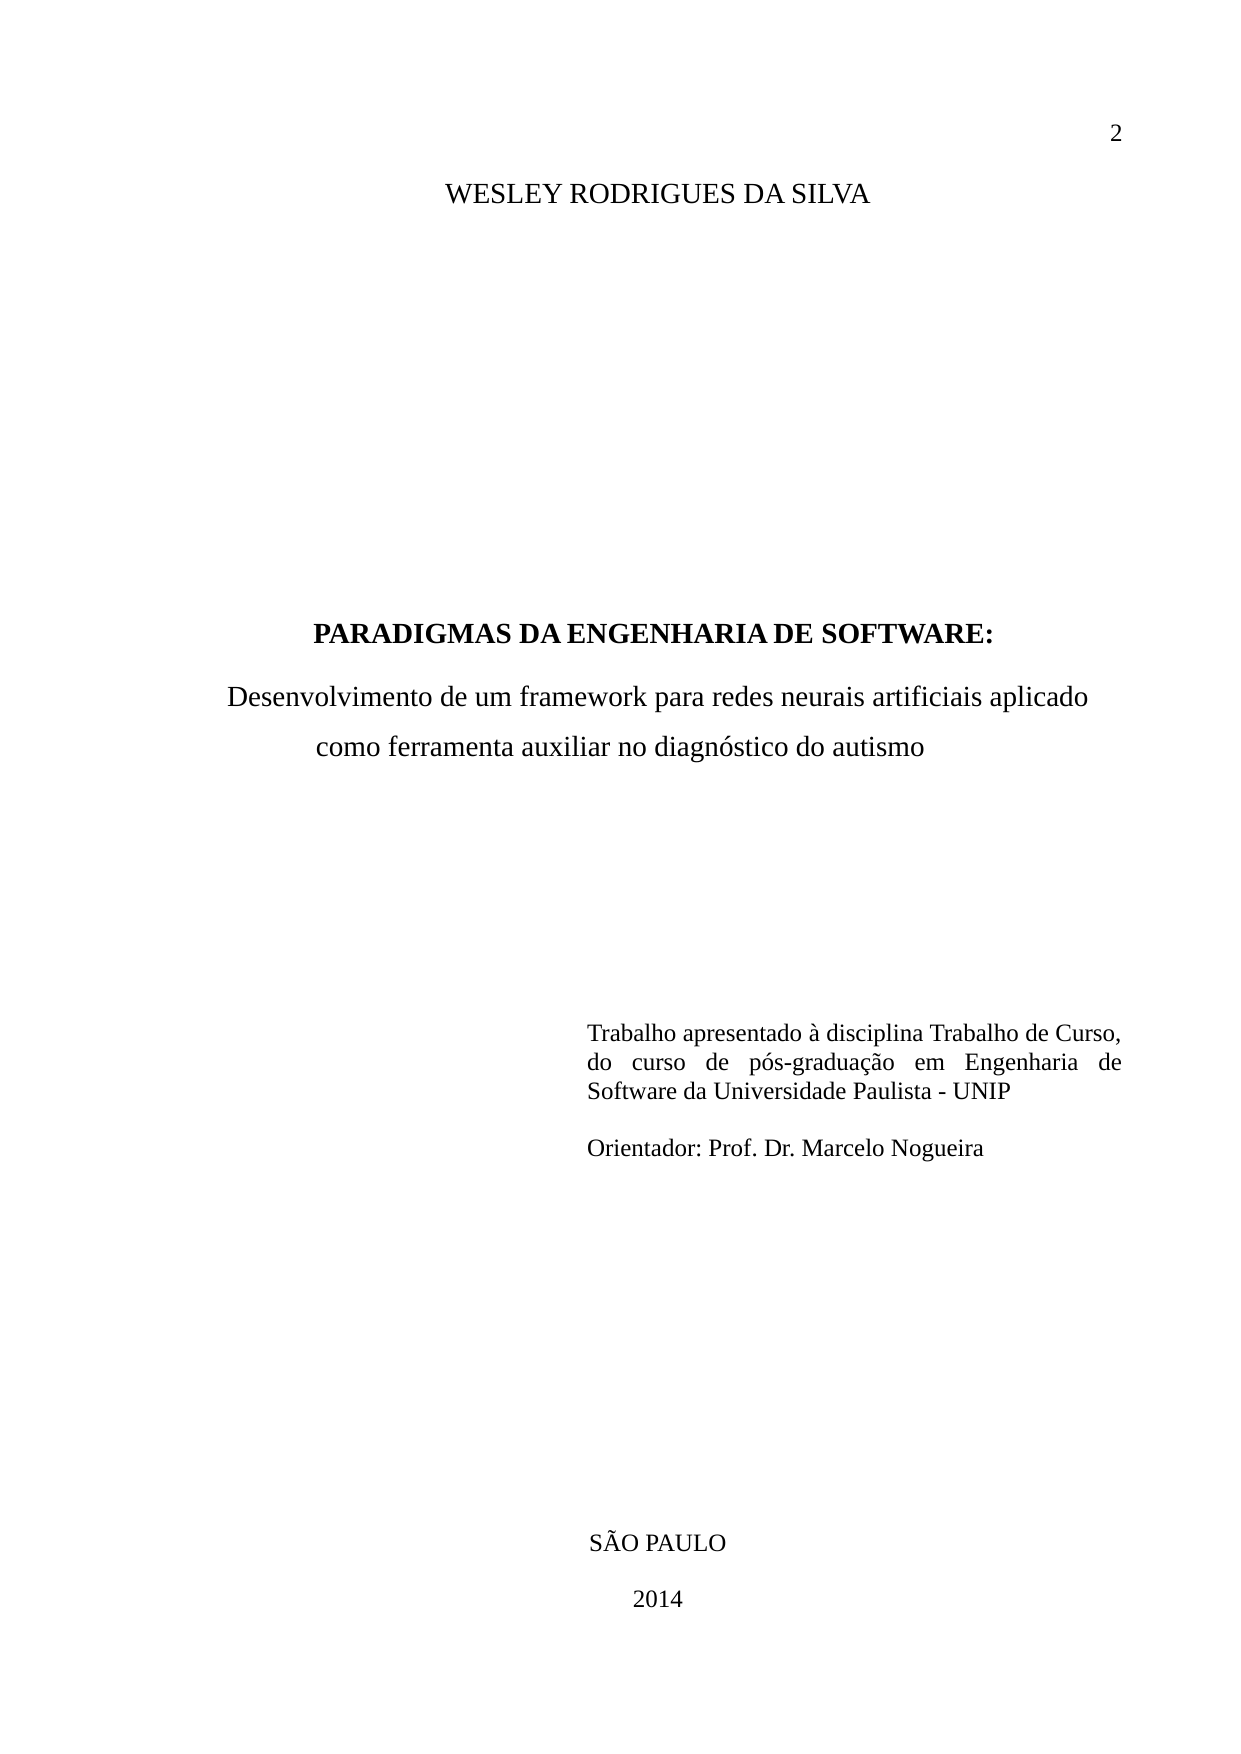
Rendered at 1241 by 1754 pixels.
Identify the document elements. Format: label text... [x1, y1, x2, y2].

text WESLEY RODRIGUES DA SILVA [118, 176, 1122, 210]
text PARADIGMAS DA ENGENHARIA DE SOFTWARE: [118, 616, 1122, 649]
text Trabalho apresentado à disciplina Trabalho de Curso, do curso de pós-graduação em Engenharia de Software da Universidade Paulista - UNIP [587, 1018, 1122, 1104]
text Orientador: Prof. Dr. Marcelo Nogueira [587, 1133, 1122, 1162]
text Desenvolvimento de um framework para redes neurais artificiais aplicado como ferramenta auxiliar no diagnóstico do autismo [118, 679, 1122, 763]
text SÃO PAULO [118, 1528, 1122, 1557]
text 2014 [118, 1584, 1122, 1613]
